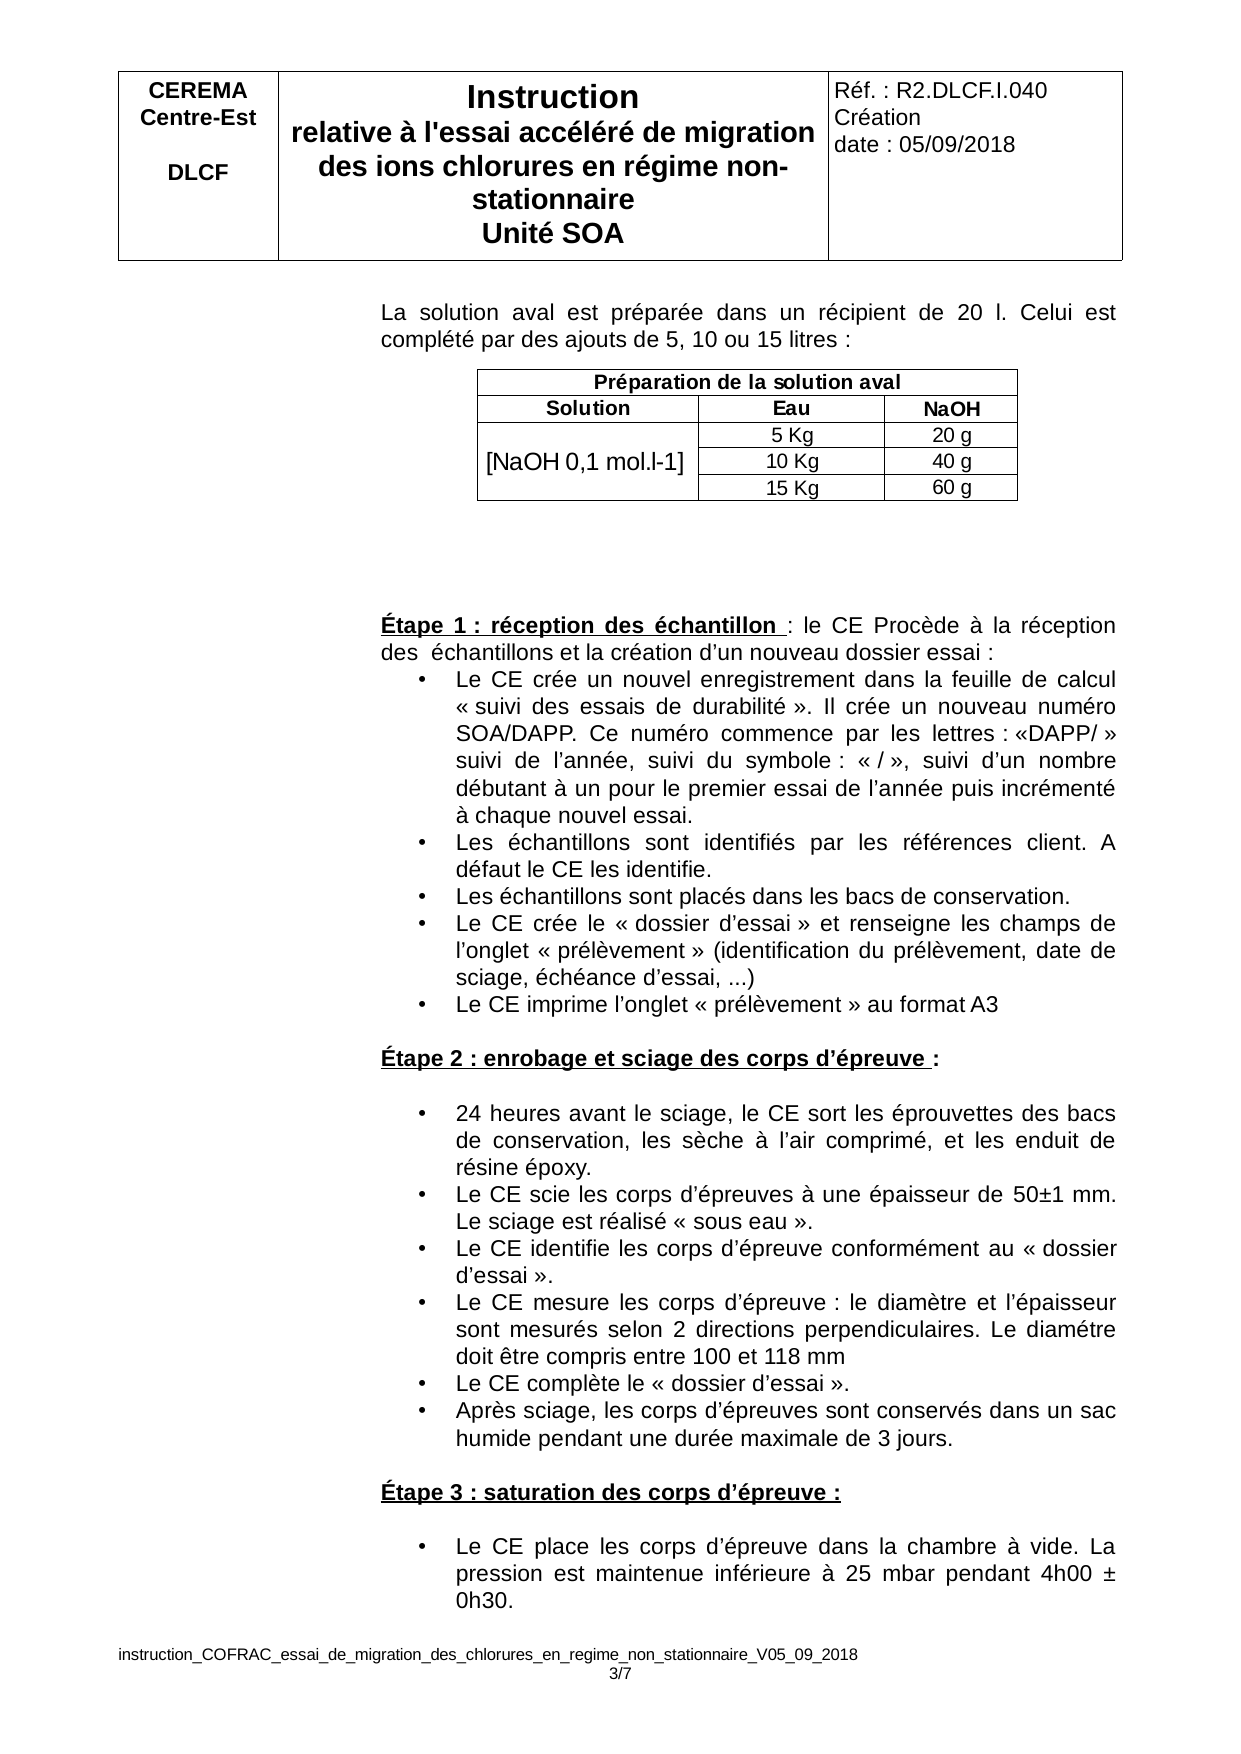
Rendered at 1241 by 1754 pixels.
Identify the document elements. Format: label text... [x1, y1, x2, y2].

table_cell Dispositions générales: Les dispositions figurants dans tous les documents listés dans le paragraphe « Documents de références », sont appliquées. Dispositions particulières: - Achats de réactifs chimiques : Lors des commandes de produits chimiques intervenants dans les solutions d’hydroxyde de sodium et de chlorure de sodium, il est précisé que ces produits doivent être de qualité analytique. L’eau utilisée pour la fabrication des solutions peut être distillée ou déminéralisée. - Préparation des solutions : Les solutions amont de [NaCl 0,5 mol.l-1 + NaOH 0,1 mol.l-1] ou de [NaCl 0,5 mol.l-1 + NaOH 0,1 mol.l-1] sont préparés dans des récipients de 2 l. La solution aval est préparée dans un récipient de 20 l. Celui est complété par des ajouts de 5, 10 ou 15 litres : Étape 1 : réception des échantillon : le CE Procède à la réception des échantillons et la création d’un nouveau dossier essai : Le CE crée un nouvel enregistrement dans la feuille de calcul « suivi des essais de durabilité ». Il crée un nouveau numéro SOA/DAPP. Ce numéro commence par les lettres : «DAPP/ » suivi de l’année, suivi du symbole : « / », suivi d’un nombre débutant à un pour le premier essai de l’année puis incrémenté à chaque nouvel essai. Les échantillons sont identifiés par les références client. A défaut le CE les identifie. Les échantillons sont placés dans les bacs de conservation. Le CE crée le « dossier d’essai » et renseigne les champs de l’onglet « prélèvement » (identification du prélèvement, date de sciage, échéance d’essai, ...) Le CE imprime l’onglet « prélèvement » au format A3 Étape 2 : enrobage et sciage des corps d’épreuve : 24 heures avant le sciage, le CE sort les éprouvettes des bacs de conservation, les sèche à l’air comprimé, et les enduit de résine époxy. Le CE scie les corps d’épreuves à une épaisseur de 50±1 mm. Le sciage est réalisé « sous eau ». Le CE identifie les corps d’épreuve conformément au « dossier d’essai ». Le CE mesure les corps d’épreuve : le diamètre et l’épaisseur sont mesurés selon 2 directions perpendiculaires. Le diamétre doit être compris entre 100 et 118 mm Le CE complète le « dossier d’essai ». Après sciage, les corps d’épreuves sont conservés dans un sac humide pendant une durée maximale de 3 jours. Étape 3 : saturation des corps d’épreuve : Le CE place les corps d’épreuve dans la chambre à vide. La pression est maintenue inférieure à 25 mbar pendant 4h00 ± 0h30. Le CE introduit la solution de soude dans la chambre à vide jusqu’à ce que les corps d’épreuve soient recouverts d’environ 20 mm. La pression est maintenue inférieure à 25 mbar pendant 68h00. Le CE complète le dossier d’essai. Étape 4 : mesure de la résistivité (hors accréditation) : Le CE imprime l’onglet « feuille de mesure » du dossier d’essai qui constituera la feuille de paillasse. l’impédance est mesurée à une fréquence 120 Hz. Avant toute mesure sur un nouveau corps d’épreuve, le CE effectue une mesure a vide de l’impédance du dispositif de mesure. Le CE effectue trois mesures d’impédance sur chacun des corps d’épreuve. Le CE enregistre les résultats sur la feuille de paillasse Le CE complète le dossier-essai. Étape 5 : mise en cellule : Le CE place le corps d’épreuve entre les deux compartiments du dispositif. Le CE repère le côté en contact avec la solution de chlorure sur le corps d’épreuve. Le CE introduit les solutions dans les compartiments. Le CE met le circuit sous tension. Le CE détermine la durée d’essai. Le CE mesure la température des solutions. Le CE rempli la feuille de paillasse. Le CE complète le dossier-essai. Étape 6 : Mesure des températures et vérification des tensions : Toutes les 24 heures d’essai, le CE relève les températures des solutions dans les compartiments. De plus, il vérifie et ajuste les tensions au bornes des échantillons si nécessaire. Le CE rempli la feuille de paillasse et complète le dossier-essai Étape 7 : Mesure de la profondeur de pénétration : Le CE arrête le générateur. Le CE fend les corps d’épreuves. Le CE pulvérise le nitrate d’argent et attend 30 minutes. Si nécessaire le CE effectue une seconde pulvérisation de nitrate d’argent et attend 30 minutes. Le CE mesure les profondeurs de pénétration. Le CE note les mesures sur la feuille de paillasse. Le CE reporte la feuille de paillasse sur le « dossier essai ». À ce stade, le PV d’essais a été généré automatiquement. Les cellules de mesure sont rincées à l’eau potable. Étape 11 : Le procès-verbal est transmis au RE : Afin de valider le PV, le CE transmet les documents suivants au RE : La version papier du « dossier » essai Le projet de procès-verbal. Une impression de l’onglet intitulé « feuille de mesures » La feuille de paillasse. Le RE vérifie le contenu et la concordance des informations entre les différents documents, et signe le procès-verbal. Le PV est envoyé au client. Un exemplaire est archivé dans le classeur « PV DAPP » situé dans le bureau E256. Un autre exemplaire est conservé à l'intérieur du dossier essai dans le même bureau. [375, 293, 1123, 1619]
table_cell [118, 293, 375, 1619]
